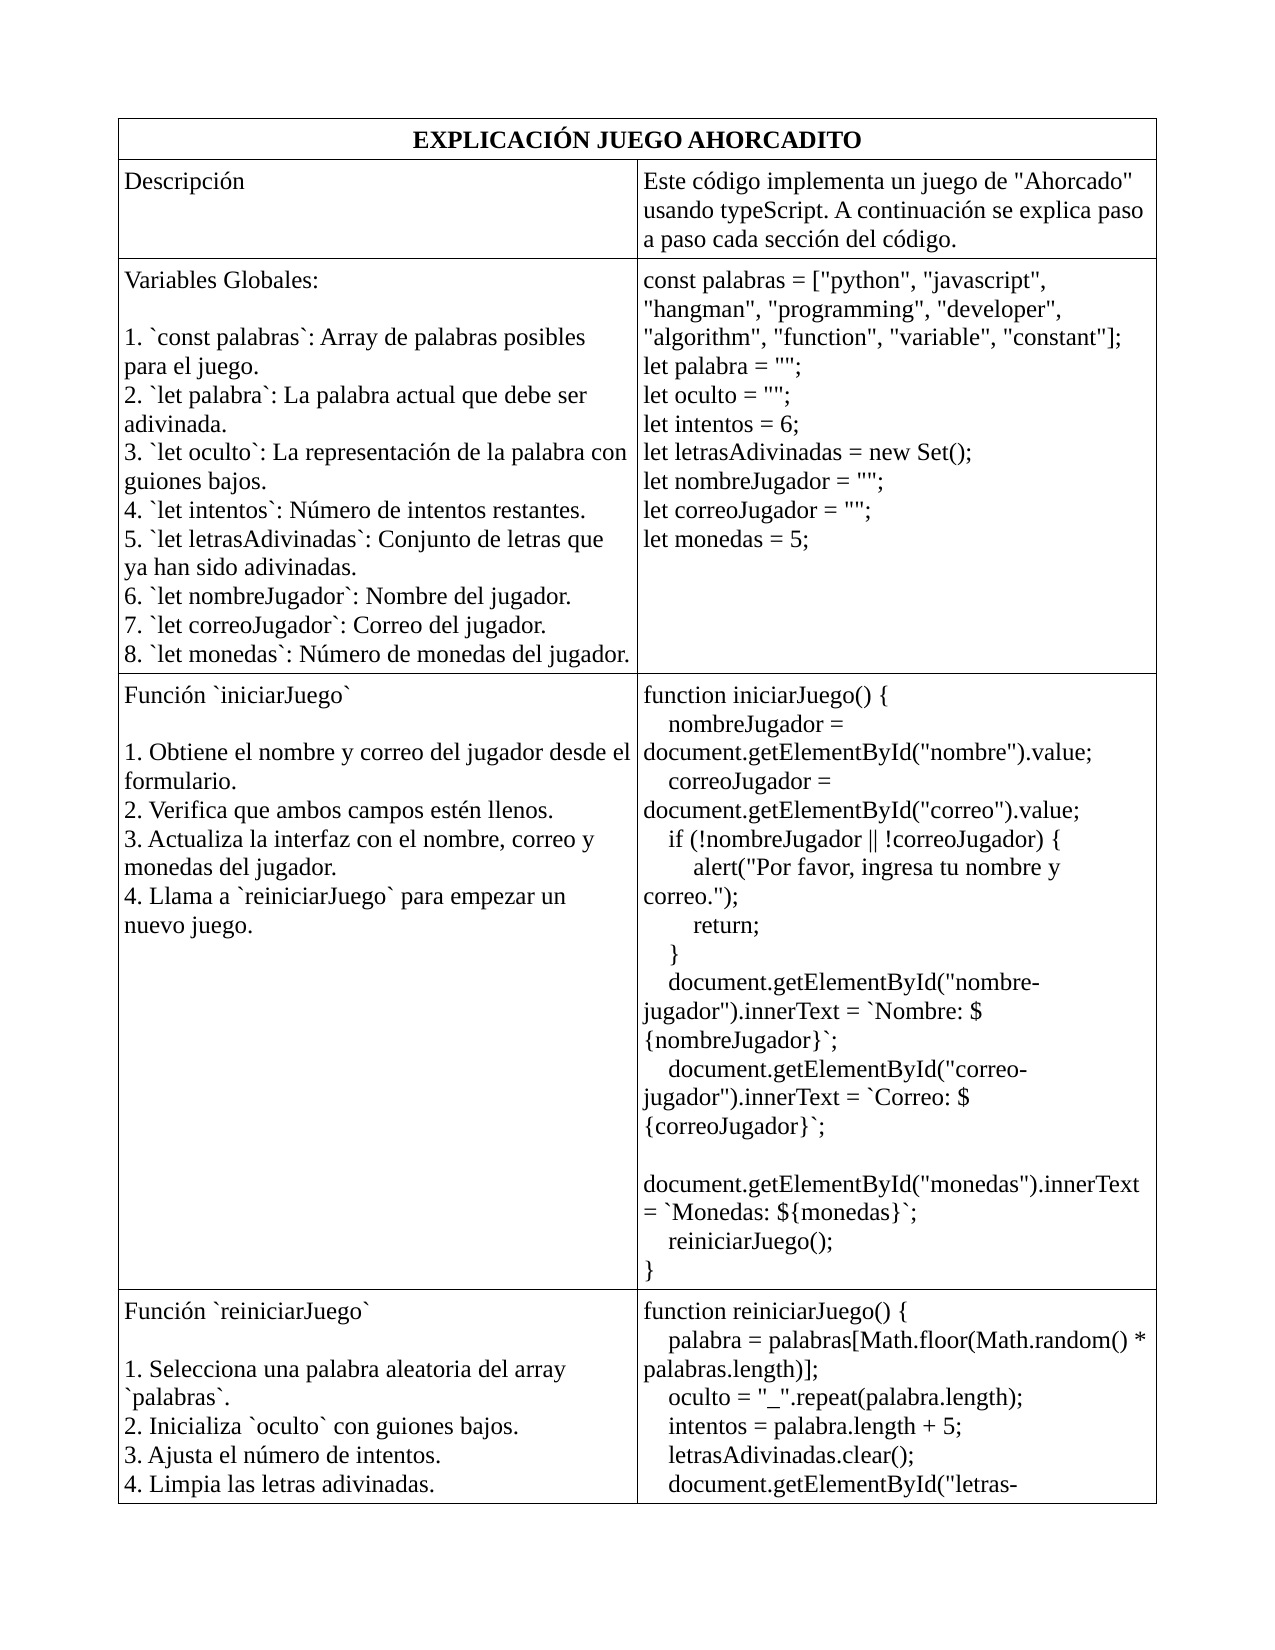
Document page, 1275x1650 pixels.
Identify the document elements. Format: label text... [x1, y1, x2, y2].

table_cell Variables Globales: 1. `const palabras`: Array de palabras posibles para el juego. 2. `let palabra`: La palabra actual que debe ser adivinada. 3. `let oculto`: La representación de la palabra con guiones bajos. 4. `let intentos`: Número de intentos restantes. 5. `let letrasAdivinadas`: Conjunto de letras que ya han sido adivinadas. 6. `let nombreJugador`: Nombre del jugador. 7. `let correoJugador`: Correo del jugador. 8. `let monedas`: Número de monedas del jugador. [119, 259, 637, 673]
table_header EXPLICACIÓN JUEGO AHORCADITO [119, 119, 1156, 159]
table_cell const palabras = ["python", "javascript", "hangman", "programming", "developer", "algorithm", "function", "variable", "constant"]; let palabra = ""; let oculto = ""; let intentos = 6; let letrasAdivinadas = new Set(); let nombreJugador = ""; let correoJugador = ""; let monedas = 5; [638, 259, 1156, 673]
table_cell function iniciarJuego() { nombreJugador = document.getElementById("nombre").value; correoJugador = document.getElementById("correo").value; if (!nombreJugador || !correoJugador) { alert("Por favor, ingresa tu nombre y correo."); return; } document.getElementById("nombre-jugador").innerText = `Nombre: ${nombreJugador}`; document.getElementById("correo-jugador").innerText = `Correo: ${correoJugador}`; document.getElementById("monedas").innerText = `Monedas: ${monedas}`; reiniciarJuego(); } [638, 674, 1156, 1289]
table_cell function reiniciarJuego() { palabra = palabras[Math.floor(Math.random() * palabras.length)]; oculto = "_".repeat(palabra.length); intentos = palabra.length + 5; letrasAdivinadas.clear(); document.getElementById("letras- [638, 1290, 1156, 1503]
table_cell Descripción [119, 160, 637, 258]
table_cell Este código implementa un juego de "Ahorcado" usando typeScript. A continuación se explica paso a paso cada sección del código. [638, 160, 1156, 258]
table_cell Función `reiniciarJuego` 1. Selecciona una palabra aleatoria del array `palabras`. 2. Inicializa `oculto` con guiones bajos. 3. Ajusta el número de intentos. 4. Limpia las letras adivinadas. [119, 1290, 637, 1503]
table_cell Función `iniciarJuego` 1. Obtiene el nombre y correo del jugador desde el formulario. 2. Verifica que ambos campos estén llenos. 3. Actualiza la interfaz con el nombre, correo y monedas del jugador. 4. Llama a `reiniciarJuego` para empezar un nuevo juego. [119, 674, 637, 1289]
